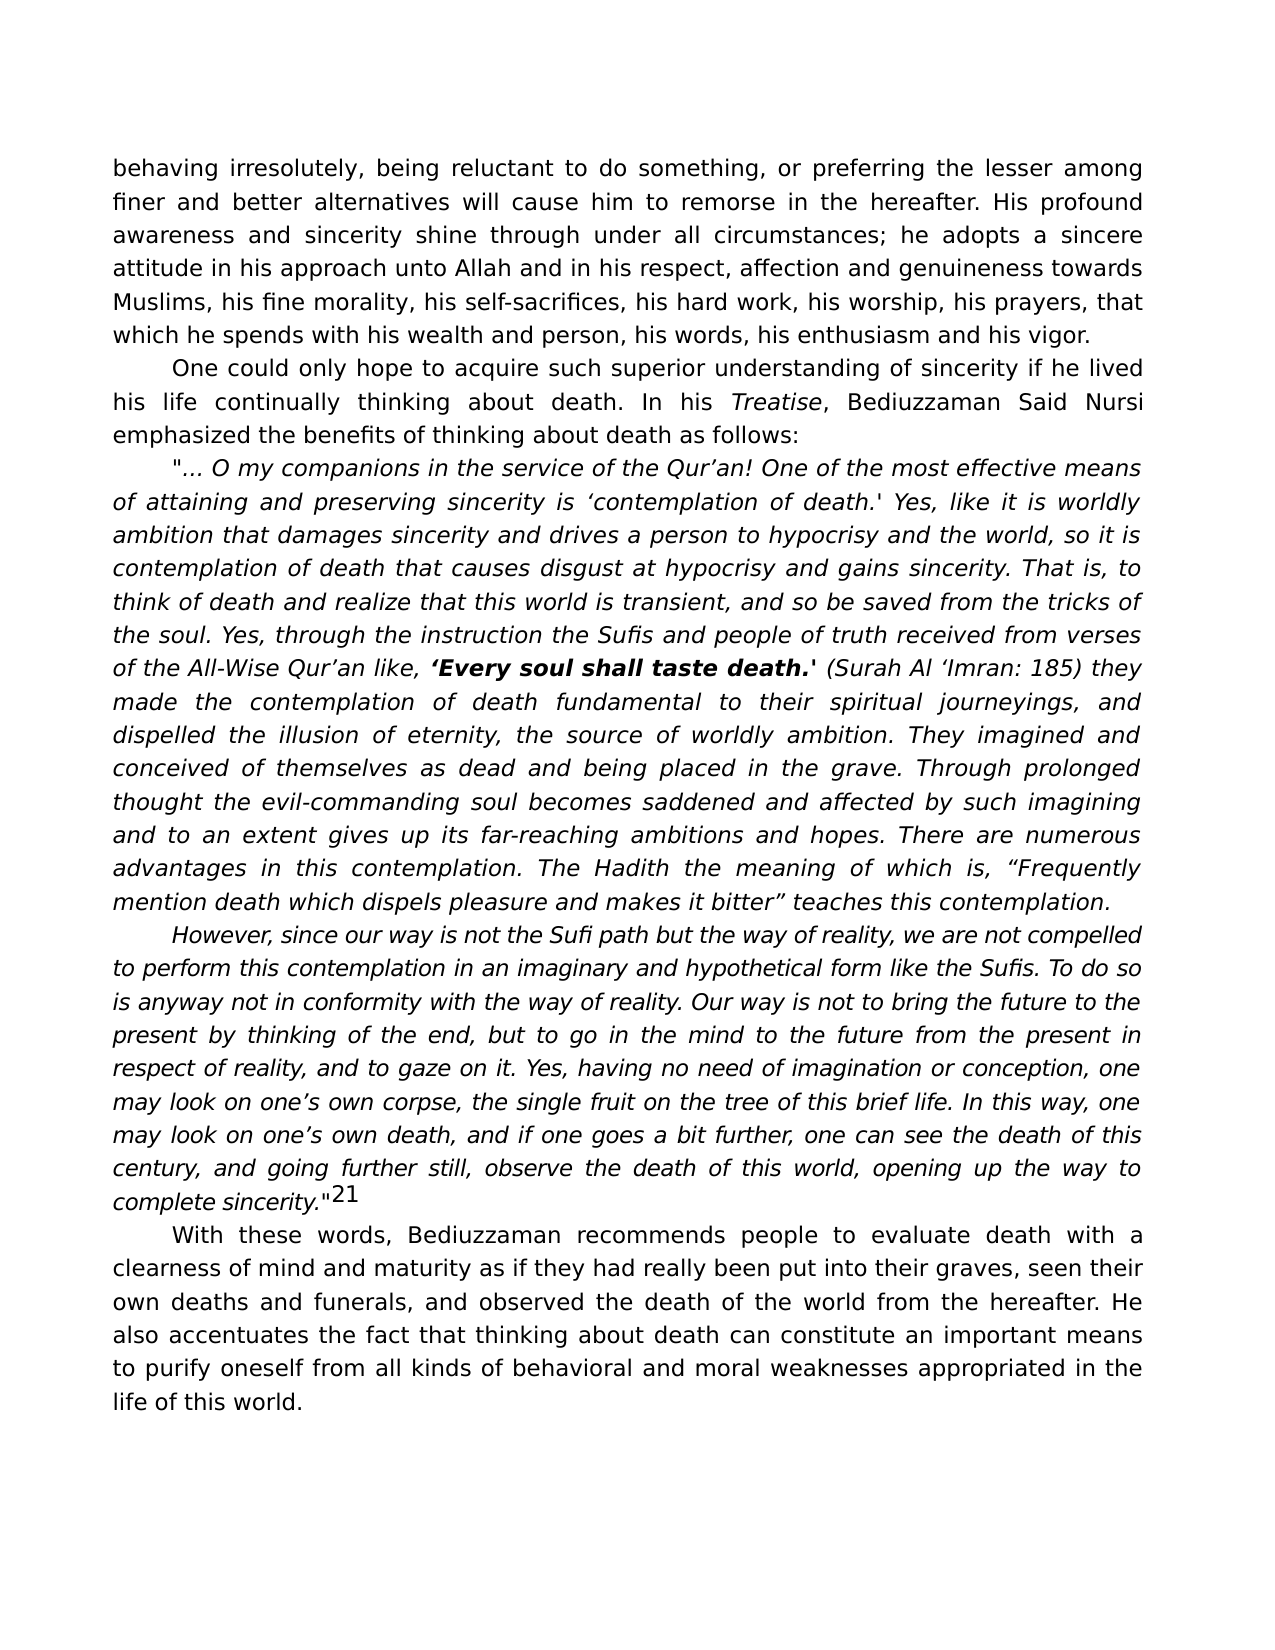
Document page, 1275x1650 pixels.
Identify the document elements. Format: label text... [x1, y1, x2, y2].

text With these words, Bediuzzaman recommends people to evaluate death with a clearness of mind and maturity as if they had really been put into their graves, seen their own deaths and funerals, and observed the death of the world from the hereafter. He also accentuates the fact that thinking about death can constitute an important means to purify oneself from all kinds of behavioral and moral weaknesses appropriated in the life of this world. [112, 1217, 1145, 1417]
text However, since our way is not the Sufi path but the way of reality, we are not compelled to perform this contemplation in an imaginary and hypothetical form like the Sufis. To do so is anyway not in conformity with the way of reality. Our way is not to bring the future to the present by thinking of the end, but to go in the mind to the future from the present in respect of reality, and to gaze on it. Yes, having no need of imagination or conception, one may look on one’s own corpse, the single fruit on the tree of this brief life. In this way, one may look on one’s own death, and if one goes a bit further, one can see the death of this century, and going further still, observe the death of this world, opening up the way to complete sincerity."21 [112, 917, 1145, 1217]
text behaving irresolutely, being reluctant to do something, or preferring the lesser among finer and better alternatives will cause him to remorse in the hereafter. His profound awareness and sincerity shine through under all circumstances; he adopts a sincere attitude in his approach unto Allah and in his respect, affection and genuineness towards Muslims, his fine morality, his self-sacrifices, his hard work, his worship, his prayers, that which he spends with his wealth and person, his words, his enthusiasm and his vigor. [112, 150, 1145, 350]
text "... O my companions in the service of the Qur’an! One of the most effective means of attaining and preserving sincerity is ‘contemplation of death.' Yes, like it is worldly ambition that damages sincerity and drives a person to hypocrisy and the world, so it is contemplation of death that causes disgust at hypocrisy and gains sincerity. That is, to think of death and realize that this world is transient, and so be saved from the tricks of the soul. Yes, through the instruction the Sufis and people of truth received from verses of the All-Wise Qur’an like, ‘Every soul shall taste death.' (Surah Al ‘Imran: 185) they made the contemplation of death fundamental to their spiritual journeyings, and dispelled the illusion of eternity, the source of worldly ambition. They imagined and conceived of themselves as dead and being placed in the grave. Through prolonged thought the evil-commanding soul becomes saddened and affected by such imagining and to an extent gives up its far-reaching ambitions and hopes. There are numerous advantages in this contemplation. The Hadith the meaning of which is, “Frequently mention death which dispels pleasure and makes it bitter” teaches this contemplation. [112, 450, 1145, 917]
text One could only hope to acquire such superior understanding of sincerity if he lived his life continually thinking about death. In his Treatise, Bediuzzaman Said Nursi emphasized the benefits of thinking about death as follows: [112, 350, 1145, 450]
